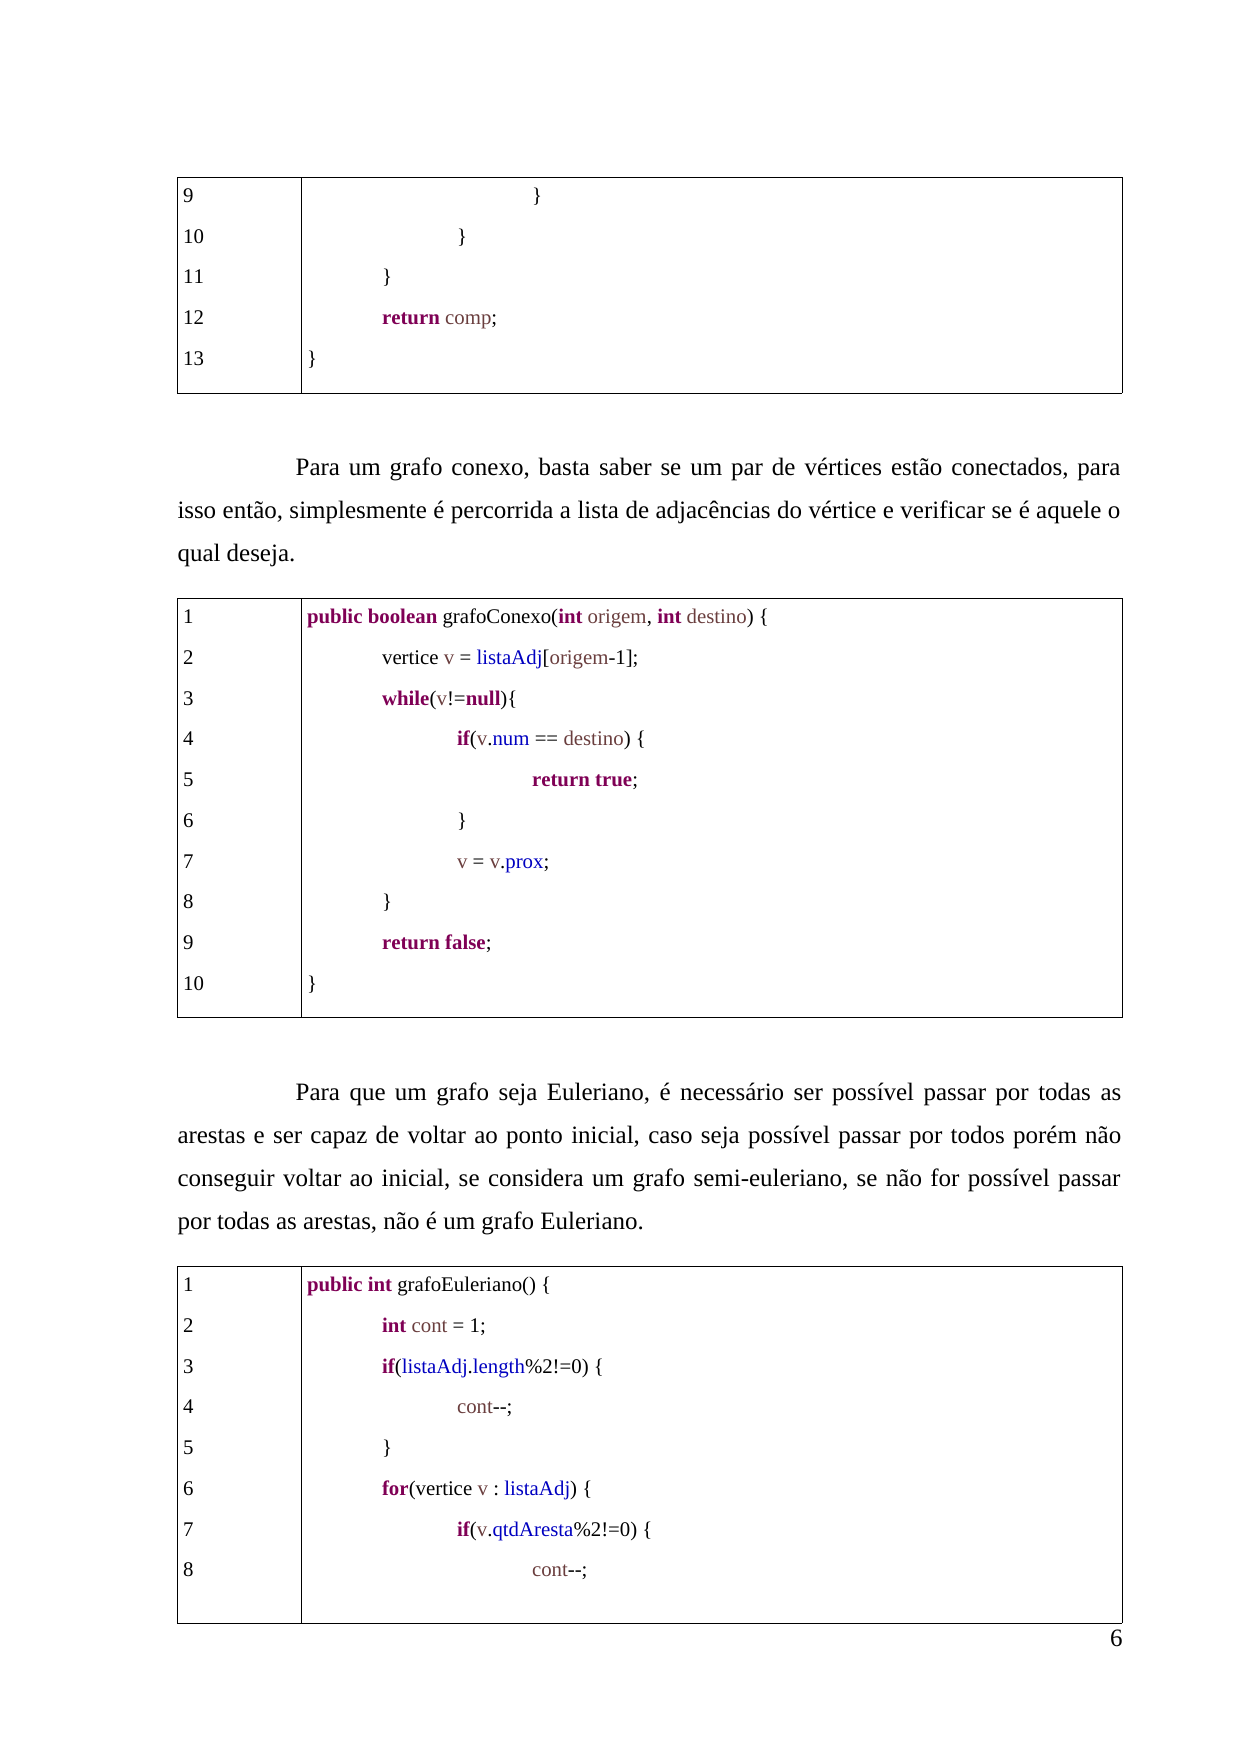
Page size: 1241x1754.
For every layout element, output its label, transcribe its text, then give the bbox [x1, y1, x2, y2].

table_header 9 10 11 12 13 [178, 178, 301, 392]
table_header public int grafoEuleriano() { int cont = 1; if(listaAdj.length%2!=0) { cont--; } for(vertice v : listaAdj) { if(v.qtdAresta%2!=0) { cont--; [302, 1267, 1122, 1622]
text Para um grafo conexo, basta saber se um par de vértices estão conectados, para isso então, simplesmente é percorrida a lista de adjacências do vértice e verificar se é aquele o qual deseja. [177, 452, 1122, 567]
table_header 1 2 3 4 5 6 7 8 [178, 1267, 301, 1622]
text Para que um grafo seja Euleriano, é necessário ser possível passar por todas as arestas e ser capaz de voltar ao ponto inicial, caso seja possível passar por todos porém não conseguir voltar ao inicial, se considera um grafo semi-euleriano, se não for possível passar por todas as arestas, não é um grafo Euleriano. [177, 1077, 1122, 1235]
table_header 1 2 3 4 5 6 7 8 9 10 [178, 599, 301, 1017]
table_header public boolean grafoConexo(int origem, int destino) { vertice v = listaAdj[origem-1]; while(v!=null){ if(v.num == destino) { return true; } v = v.prox; } return false; } [302, 599, 1122, 1017]
table_header } } } return comp; } [302, 178, 1122, 392]
